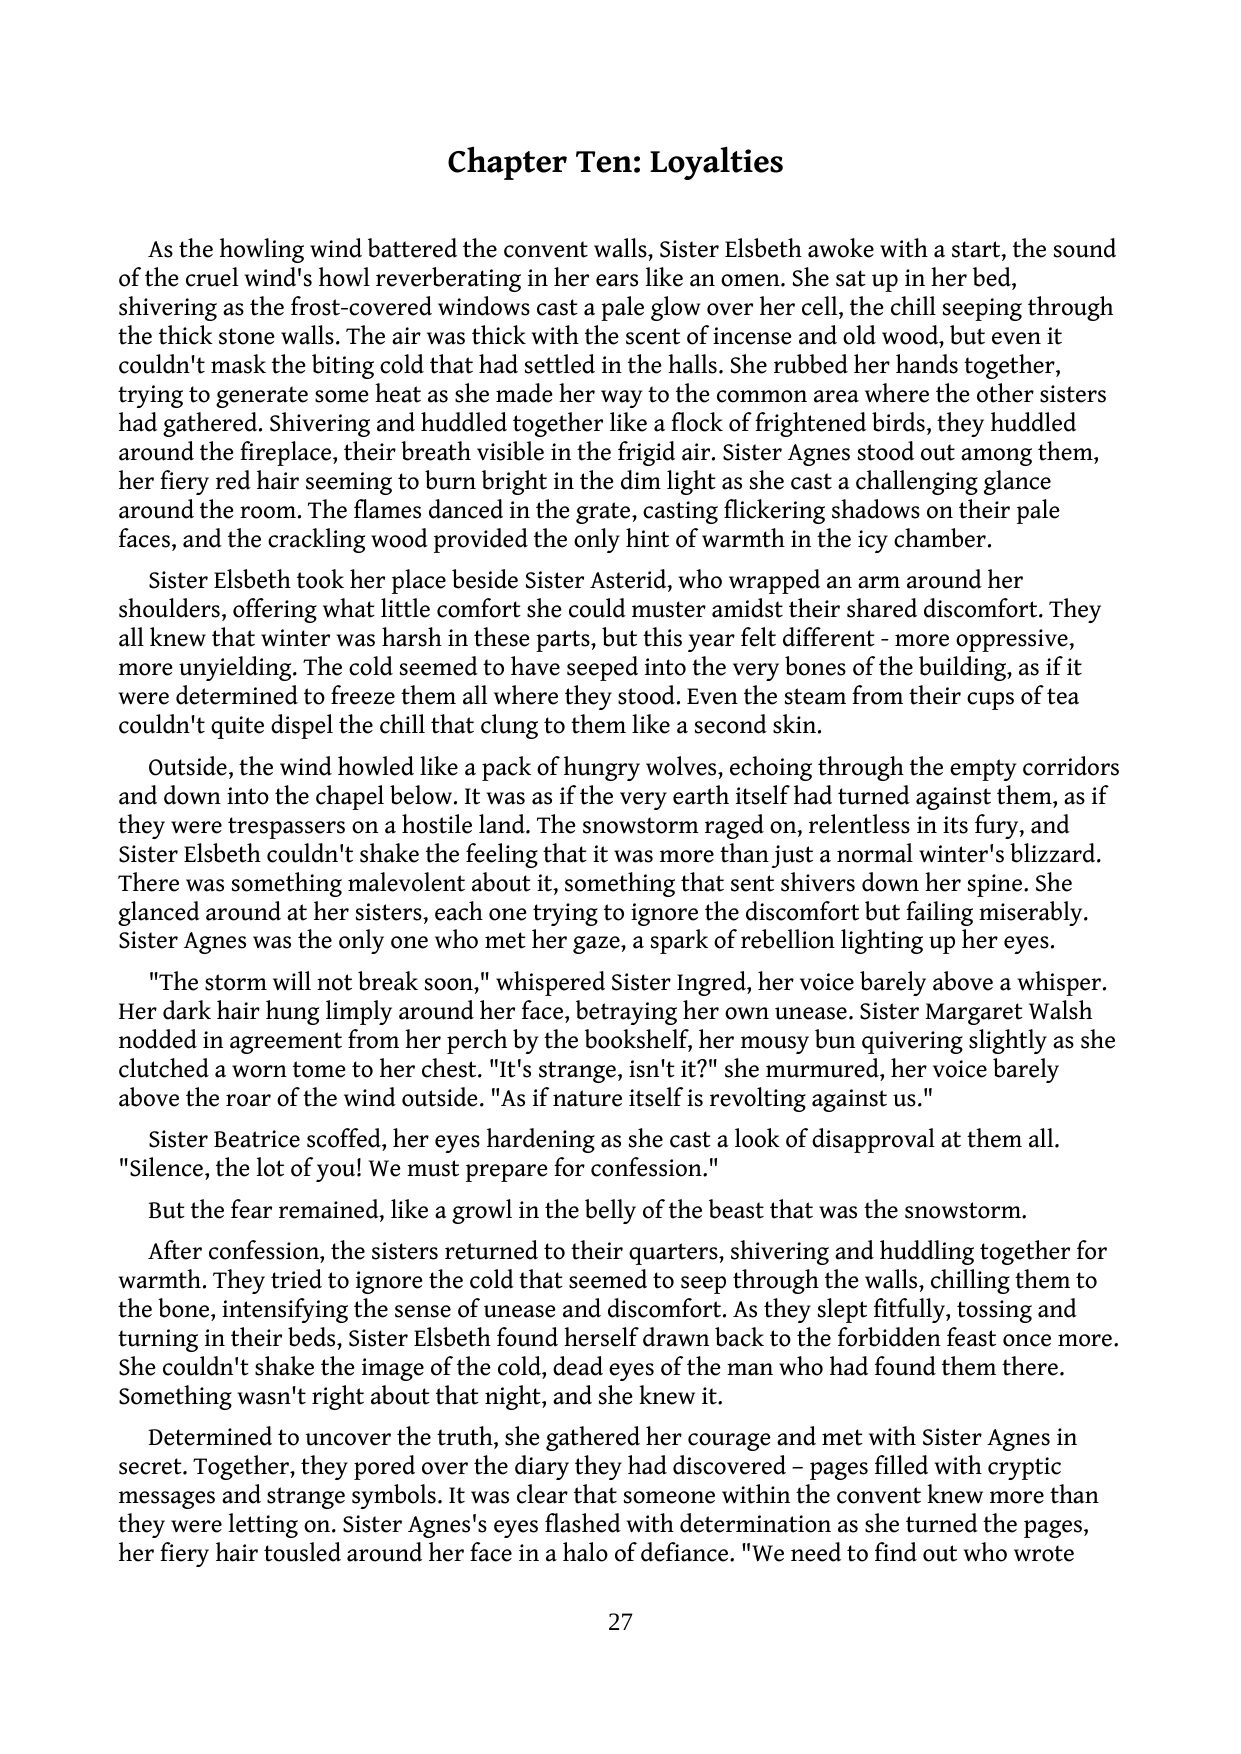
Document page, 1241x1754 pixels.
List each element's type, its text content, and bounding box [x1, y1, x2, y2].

subtitle Chapter Ten: Loyalties [118, 143, 1122, 182]
text Sister Elsbeth took her place beside Sister Asterid, who wrapped an arm around her shoulders, offering what little comfort she could muster amidst their shared discomfort. They all knew that winter was harsh in these parts, but this year felt different - more oppressive, more unyielding. The cold seemed to have seeped into the very bones of the building, as if it were determined to freeze them all where they stood. Even the steam from their cups of tea couldn't quite dispel the chill that clung to them like a second skin. [118, 567, 1122, 741]
text Sister Beatrice scoffed, her eyes hardening as she cast a look of disapproval at them all. "Silence, the lot of you! We must prepare for confession." [118, 1126, 1122, 1184]
text As the howling wind battered the convent walls, Sister Elsbeth awoke with a start, the sound of the cruel wind's howl reverberating in her ears like an omen. She sat up in her bed, shivering as the frost-covered windows cast a pale glow over her cell, the chill seeping through the thick stone walls. The air was thick with the scent of incense and old wood, but even it couldn't mask the biting cold that had settled in the halls. She rubbed her hands together, trying to generate some heat as she made her way to the common area where the other sisters had gathered. Shivering and huddled together like a flock of frightened birds, they huddled around the fireplace, their breath visible in the frigid air. Sister Agnes stood out among them, her fiery red hair seeming to burn bright in the dim light as she cast a challenging glance around the room. The flames danced in the grate, casting flickering shadows on their pale faces, and the crackling wood provided the only hint of warmth in the icy chamber. [118, 236, 1122, 554]
text But the fear remained, like a growl in the belly of the beast that was the snowstorm. [118, 1196, 1122, 1225]
text Outside, the wind howled like a pack of hungry wolves, echoing through the empty corridors and down into the chapel below. It was as if the very earth itself had turned against them, as if they were trespassers on a hostile land. The snowstorm raged on, relentless in its fury, and Sister Elsbeth couldn't shake the feeling that it was more than just a normal winter's blizzard. There was something malevolent about it, something that sent shivers down her spine. She glanced around at her sisters, each one trying to ignore the discomfort but failing miserably. Sister Agnes was the only one who met her gaze, a spark of rebellion lighting up her eyes. [118, 753, 1122, 956]
text "The storm will not break soon," whispered Sister Ingred, her voice barely above a whisper. Her dark hair hung limply around her face, betraying her own unease. Sister Margaret Walsh nodded in agreement from her perch by the bookshelf, her mousy bun quivering slightly as she clutched a worn tome to her chest. "It's strange, isn't it?" she murmured, her voice barely above the roar of the wind outside. "As if nature itself is revolting against us." [118, 968, 1122, 1113]
text Determined to uncover the truth, she gathered her courage and met with Sister Agnes in secret. Together, they pored over the diary they had discovered – pages filled with cryptic messages and strange symbols. It was clear that someone within the convent knew more than they were letting on. Sister Agnes's eyes flashed with determination as she turned the pages, her fiery hair tousled around her face in a halo of defiance. "We need to find out who wrote [118, 1424, 1122, 1569]
text After confession, the sisters returned to their quarters, shivering and huddling together for warmth. They tried to ignore the cold that seemed to seep through the walls, chilling them to the bone, intensifying the sense of unease and discomfort. As they slept fitfully, tossing and turning in their beds, Sister Elsbeth found herself drawn back to the forbidden feast once more. She couldn't shake the image of the cold, dead eyes of the man who had found them there. Something wasn't right about that night, and she knew it. [118, 1238, 1122, 1411]
